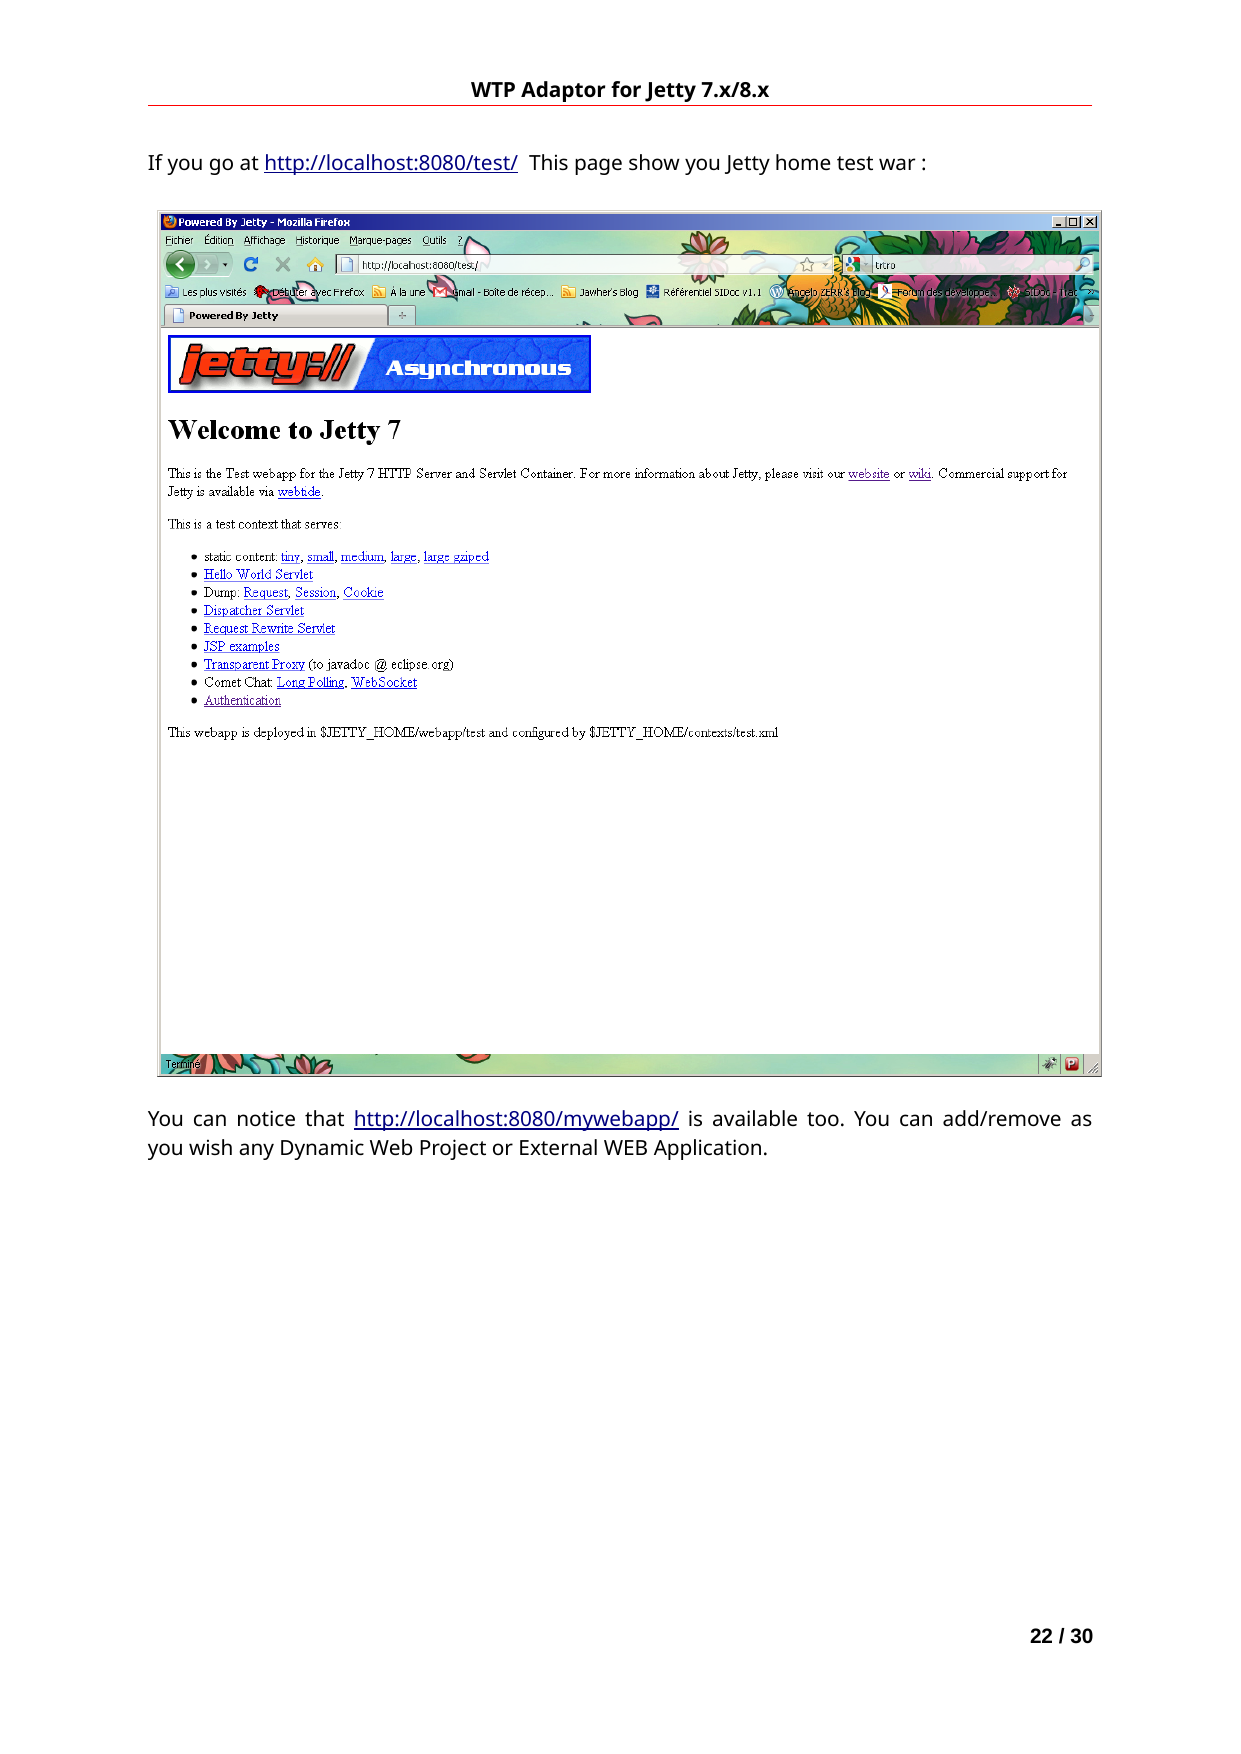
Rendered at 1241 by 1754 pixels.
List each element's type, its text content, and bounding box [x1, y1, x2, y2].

text You can notice that http://localhost:8080/mywebapp/ is available too. You can add/remove as you wish any Dynamic Web Project or External WEB Application. [148, 1104, 1092, 1161]
text If you go at http://localhost:8080/test/ This page show you Jetty home test war : [148, 148, 1092, 176]
picture [157, 210, 1102, 1077]
